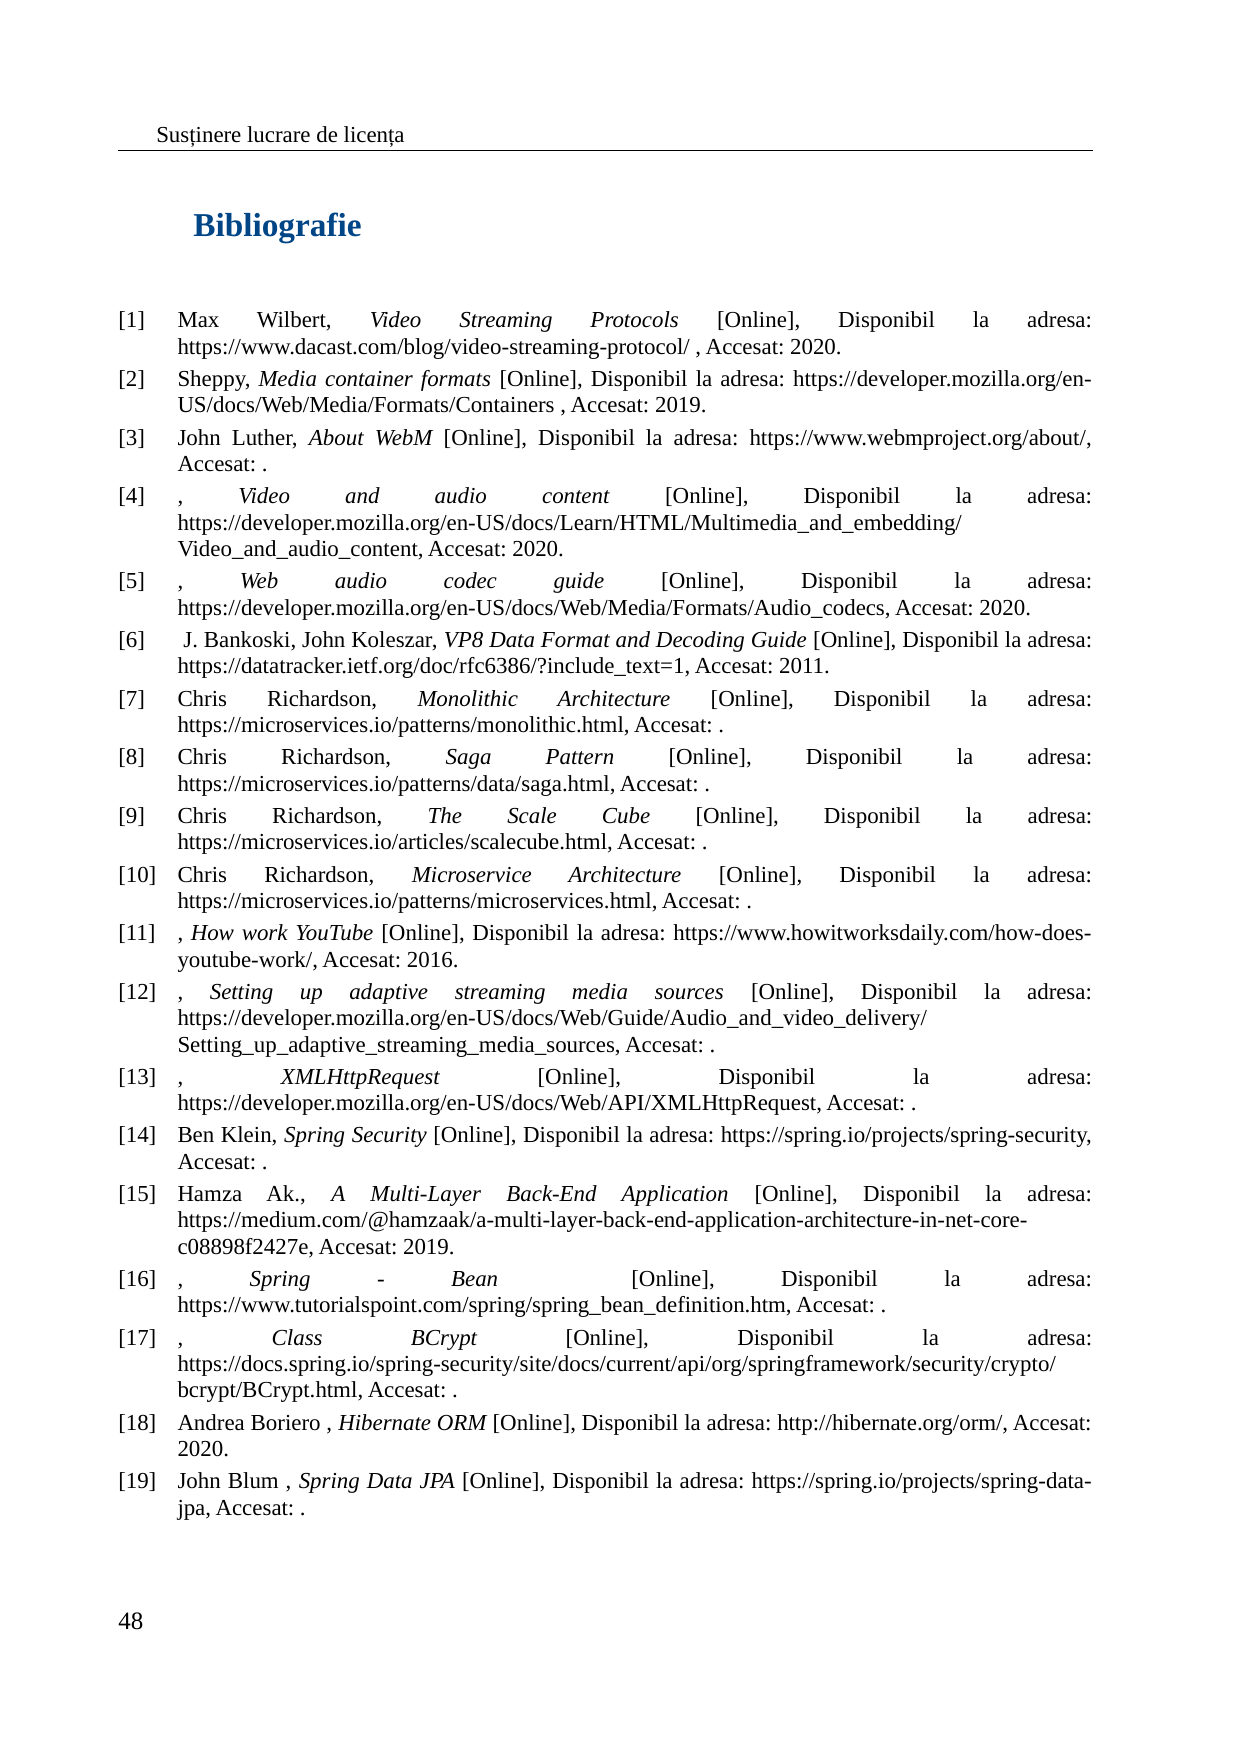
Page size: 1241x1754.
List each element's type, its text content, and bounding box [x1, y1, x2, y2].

text [15] Hamza Ak., A Multi-Layer Back-End Application [Online], Disponibil la adresa: https://medium.com/@hamzaak/a-multi-layer-back-end-application-architecture-in-net-core-c08898f2427e, Accesat: 2019. [118, 1180, 1093, 1259]
text [10] Chris Richardson, Microservice Architecture [Online], Disponibil la adresa: https://microservices.io/patterns/microservices.html, Accesat: . [118, 861, 1093, 913]
text [14] Ben Klein, Spring Security [Online], Disponibil la adresa: https://spring.io/projects/spring-security, Accesat: . [118, 1122, 1093, 1174]
text [4] , Video and audio content [Online], Disponibil la adresa: https://developer.mozilla.org/en-US/docs/Learn/HTML/Multimedia_and_embedding/Video_and_audio_content, Accesat: 2020. [118, 482, 1093, 561]
text [3] John Luther, About WebM [Online], Disponibil la adresa: https://www.webmproject.org/about/, Accesat: . [118, 424, 1093, 476]
text [1] Max Wilbert, Video Streaming Protocols [Online], Disponibil la adresa: https://www.dacast.com/blog/video-streaming-protocol/ , Accesat: 2020. [118, 306, 1093, 359]
text [2] Sheppy, Media container formats [Online], Disponibil la adresa: https://developer.mozilla.org/en-US/docs/Web/Media/Formats/Containers , Accesat: 2019. [118, 365, 1093, 418]
text [9] Chris Richardson, The Scale Cube [Online], Disponibil la adresa: https://microservices.io/articles/scalecube.html, Accesat: . [118, 802, 1093, 855]
text [17] , Class BCrypt [Online], Disponibil la adresa: https://docs.spring.io/spring-security/site/docs/current/api/org/springframework/security/crypto/bcrypt/BCrypt.html, Accesat: . [118, 1324, 1093, 1403]
subtitle Bibliografie [118, 205, 1093, 243]
text [8] Chris Richardson, Saga Pattern [Online], Disponibil la adresa: https://microservices.io/patterns/data/saga.html, Accesat: . [118, 743, 1093, 796]
text [7] Chris Richardson, Monolithic Architecture [Online], Disponibil la adresa: https://microservices.io/patterns/monolithic.html, Accesat: . [118, 685, 1093, 737]
text [5] , Web audio codec guide [Online], Disponibil la adresa: https://developer.mozilla.org/en-US/docs/Web/Media/Formats/Audio_codecs, Accesat: 2020. [118, 567, 1093, 620]
text [6] J. Bankoski, John Koleszar, VP8 Data Format and Decoding Guide [Online], Disponibil la adresa: https://datatracker.ietf.org/doc/rfc6386/?include_text=1, Accesat: 2011. [118, 626, 1093, 679]
text [13] , XMLHttpRequest [Online], Disponibil la adresa: https://developer.mozilla.org/en-US/docs/Web/API/XMLHttpRequest, Accesat: . [118, 1063, 1093, 1116]
text [12] , Setting up adaptive streaming media sources [Online], Disponibil la adresa: https://developer.mozilla.org/en-US/docs/Web/Guide/Audio_and_video_delivery/Setting_up_adaptive_streaming_media_sources, Accesat: . [118, 978, 1093, 1057]
text [19] John Blum , Spring Data JPA [Online], Disponibil la adresa: https://spring.io/projects/spring-data-jpa, Accesat: . [118, 1467, 1093, 1520]
text [18] Andrea Boriero , Hibernate ORM [Online], Disponibil la adresa: http://hibernate.org/orm/, Accesat: 2020. [118, 1409, 1093, 1462]
text [11] , How work YouTube [Online], Disponibil la adresa: https://www.howitworksdaily.com/how-does-youtube-work/, Accesat: 2016. [118, 919, 1093, 972]
text [16] , Spring - Bean [Online], Disponibil la adresa: https://www.tutorialspoint.com/spring/spring_bean_definition.htm, Accesat: . [118, 1265, 1093, 1318]
